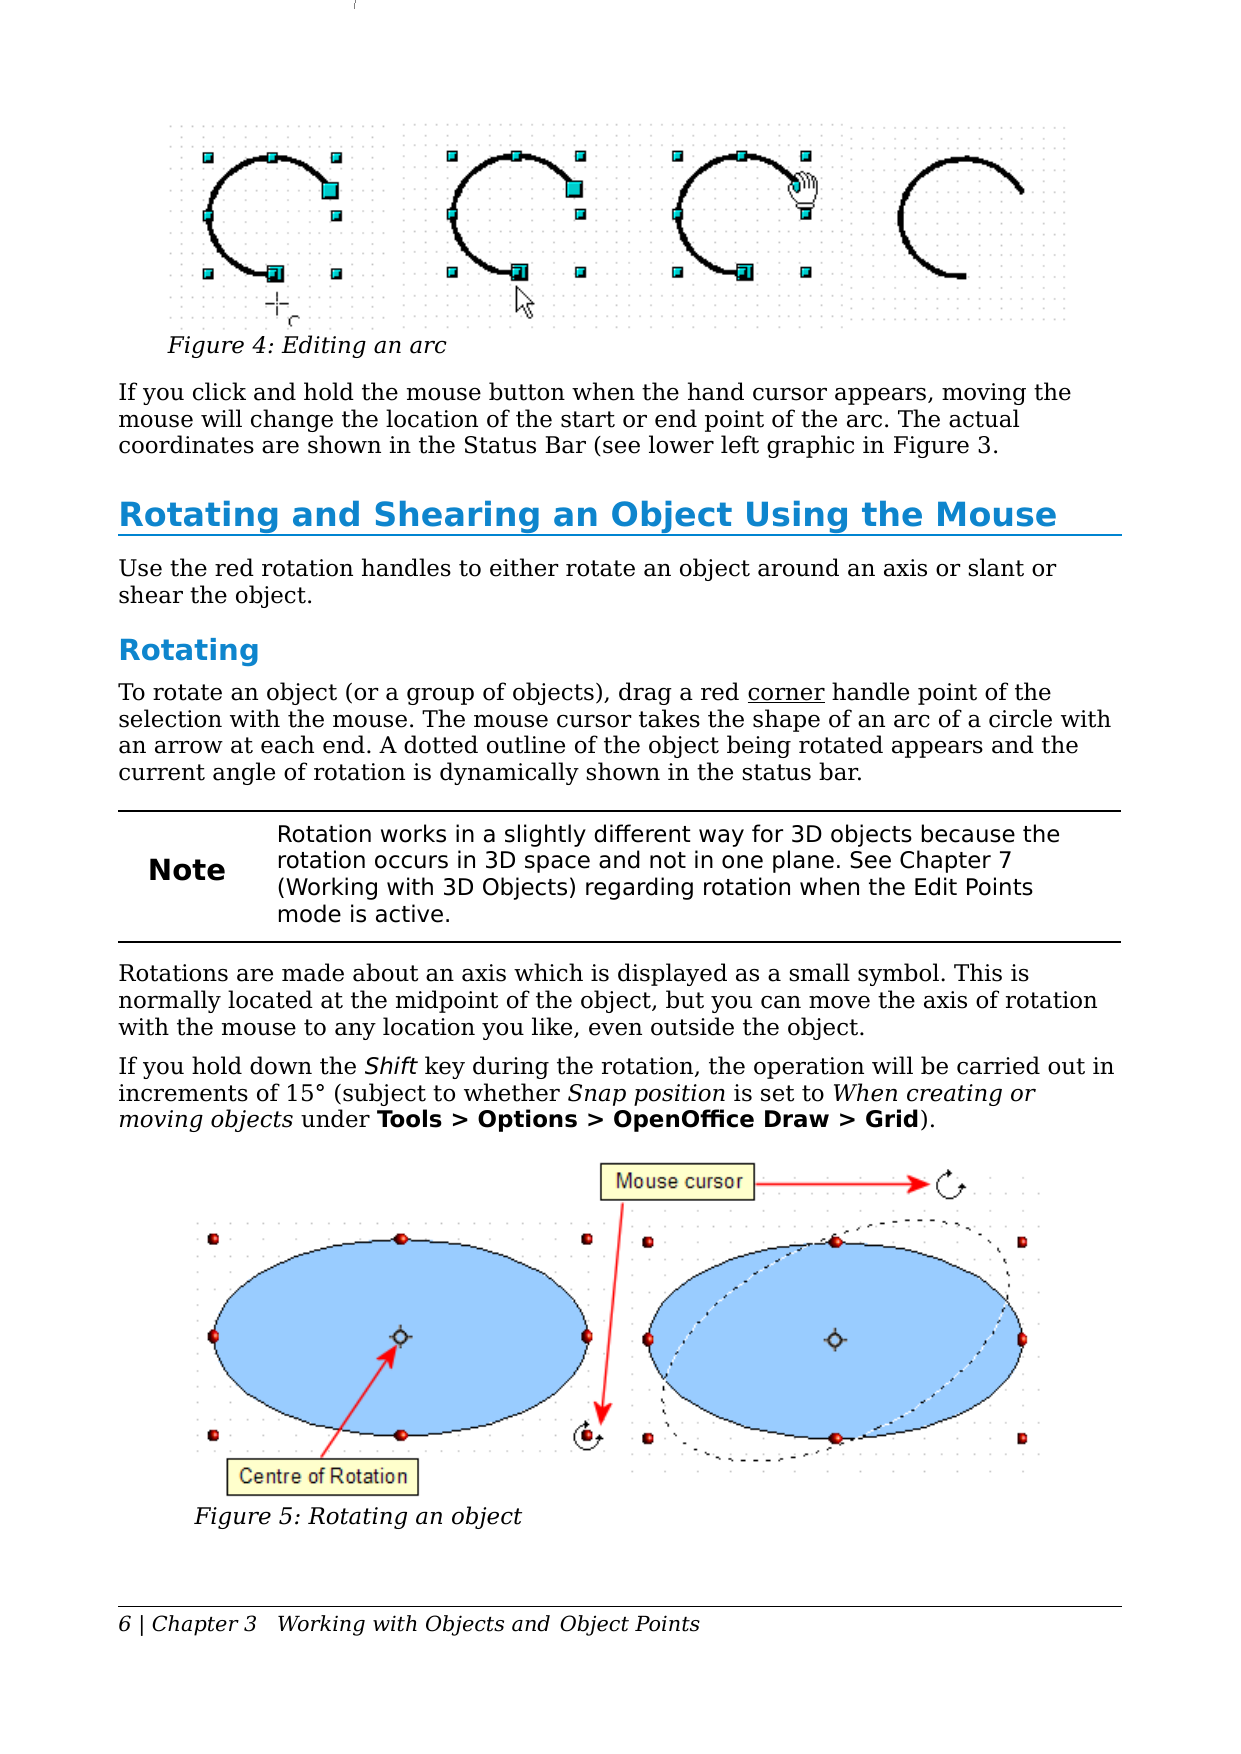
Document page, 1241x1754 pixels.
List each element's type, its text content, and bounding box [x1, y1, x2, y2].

table_header Rotation works in a slightly different way for 3D objects because the rotation occurs in 3D space and not in one plane. See Chapter 7 (Working with 3D Objects) regarding rotation when the Edit Points mode is active. [255, 812, 1121, 941]
picture [167, 118, 1073, 333]
text Figure 5: Rotating an object [194, 1504, 1046, 1530]
text Use the red rotation handles to either rotate an object around an axis or slant or shear the object. [118, 555, 1122, 608]
subtitle Rotating [118, 633, 1122, 667]
text To rotate an object (or a group of objects), drag a red corner handle point of the selection with the mouse. The mouse cursor takes the shape of an arc of a circle with an arrow at each end. A dotted outline of the object being rotated appears and the current angle of rotation is dynamically shown in the status bar. [118, 679, 1122, 786]
subtitle Rotating and Shearing an Object Using the Mouse [118, 495, 1122, 534]
text If you hold down the Shift key during the rotation, the operation will be carried out in increments of 15° (subject to whether Snap position is set to When creating or moving objects under Tools > Options > OpenOffice Draw > Grid). [118, 1053, 1122, 1133]
table_header Note [118, 812, 255, 941]
picture [194, 1158, 1046, 1504]
text Rotations are made about an axis which is displayed as a small symbol. This is normally located at the midpoint of the object, but you can move the axis of rotation with the mouse to any location you like, even outside the object. [118, 961, 1122, 1041]
text Figure 4: Editing an arc [168, 333, 1072, 359]
text If you click and hold the mouse button when the hand cursor appears, moving the mouse will change the location of the start or end point of the arc. The actual coordinates are shown in the Status Bar (see lower left graphic in Figure 3. [118, 379, 1122, 459]
